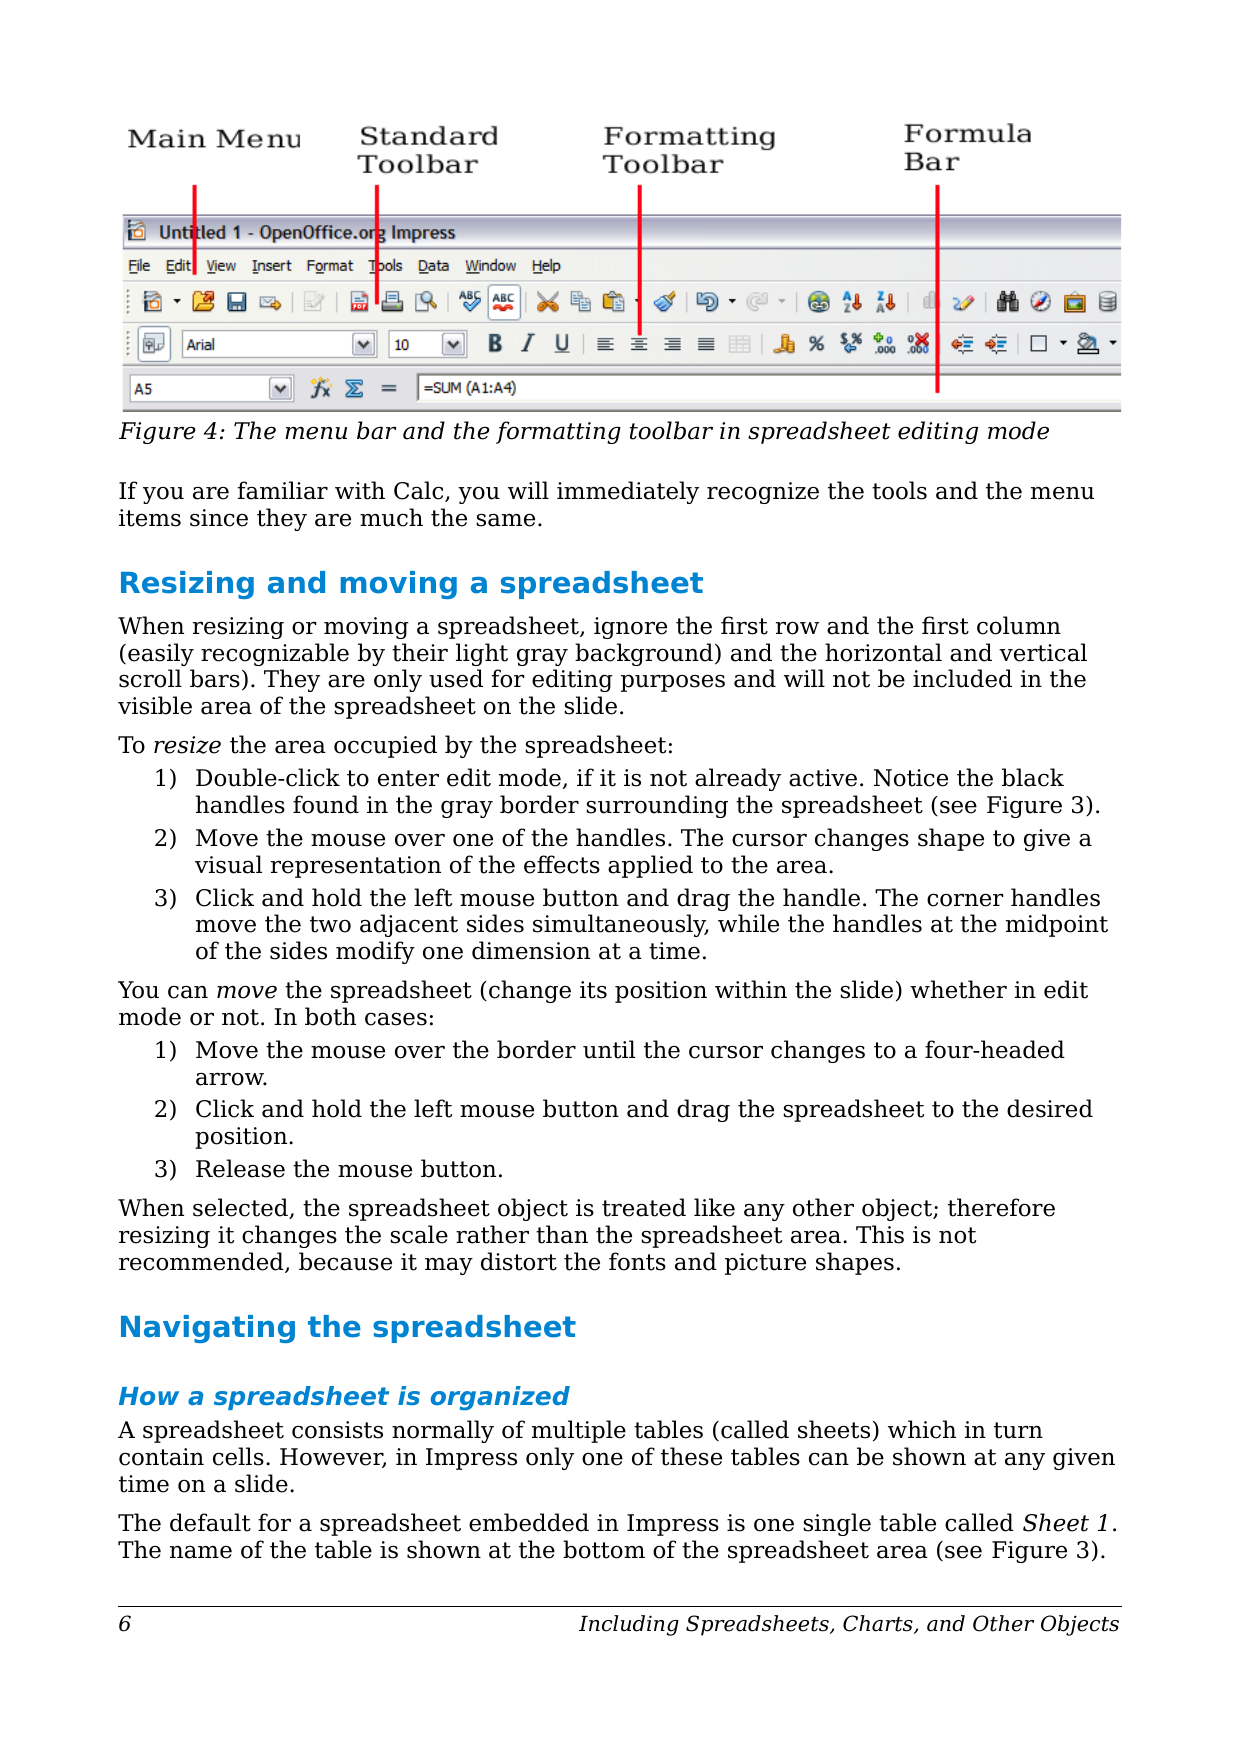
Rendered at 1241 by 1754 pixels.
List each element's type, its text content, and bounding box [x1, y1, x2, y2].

text A spreadsheet consists normally of multiple tables (called sheets) which in turn contain cells. However, in Impress only one of these tables can be shown at any given time on a slide. [118, 1418, 1122, 1498]
text If you are familiar with Calc, you will immediately recognize the tools and the menu items since they are much the same. [118, 478, 1122, 531]
list Click and hold the left mouse button and drag the spreadsheet to the desired position. [177, 1097, 1122, 1150]
text When resizing or moving a spreadsheet, ignore the first row and the first column (easily recognizable by their light gray background) and the horizontal and vertical scroll bars). They are only used for editing purposes and will not be included in the visible area of the spreadsheet on the slide. [118, 613, 1122, 720]
list To resize the area occupied by the spreadsheet: [118, 732, 1122, 759]
text When selected, the spreadsheet object is treated like any other object; therefore resizing it changes the scale rather than the spreadsheet area. This is not recommended, because it may distort the fonts and picture shapes. [118, 1195, 1122, 1275]
list Double-click to enter edit mode, if it is not already active. Notice the black handles found in the gray border surrounding the spreadsheet (see Figure 3). [177, 766, 1122, 819]
list Click and hold the left mouse button and drag the handle. The corner handles move the two adjacent sides simultaneously, while the handles at the midpoint of the sides modify one dimension at a time. [177, 885, 1122, 965]
list You can move the spreadsheet (change its position within the slide) whether in edit mode or not. In both cases: [118, 977, 1122, 1031]
text Figure 4: The menu bar and the formatting toolbar in spreadsheet editing mode [119, 418, 1121, 444]
subtitle How a spreadsheet is organized [118, 1382, 1122, 1411]
picture [119, 118, 1122, 412]
subtitle Resizing and moving a spreadsheet [118, 567, 1122, 601]
list Move the mouse over one of the handles. The cursor changes shape to give a visual representation of the effects applied to the area. [177, 825, 1122, 878]
list Release the mouse button. [177, 1156, 1122, 1183]
list Move the mouse over the border until the cursor changes to a four-headed arrow. [177, 1037, 1122, 1090]
text The default for a spreadsheet embedded in Impress is one single table called Sheet 1. The name of the table is shown at the bottom of the spreadsheet area (see Figure 3). [118, 1510, 1122, 1563]
subtitle Navigating the spreadsheet [118, 1311, 1122, 1345]
